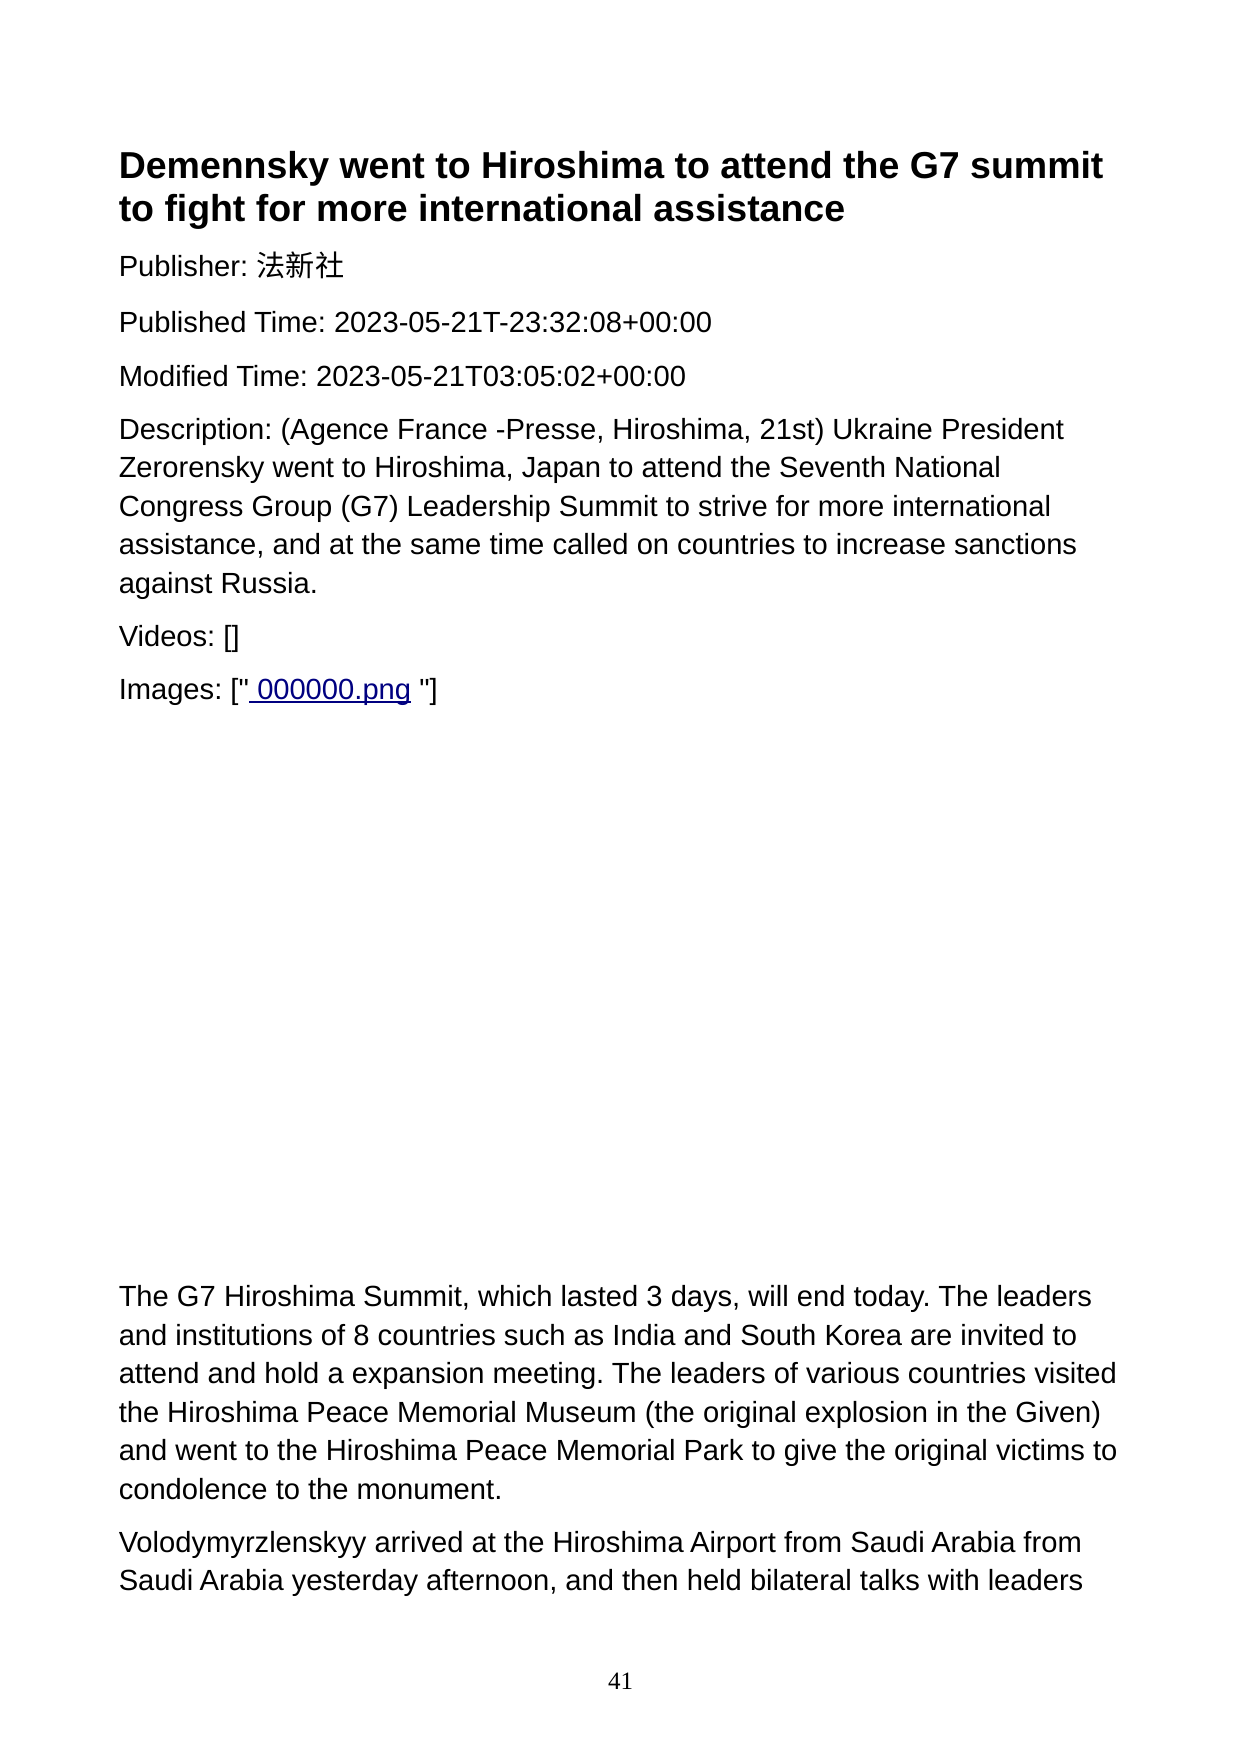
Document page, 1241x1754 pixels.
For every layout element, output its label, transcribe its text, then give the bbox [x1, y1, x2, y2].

text Description: (Agence France -Presse, Hiroshima, 21st) Ukraine President Zerorensky went to Hiroshima, Japan to attend the Seventh National Congress Group (G7) Leadership Summit to strive for more international assistance, and at the same time called on countries to increase sanctions against Russia. [118, 412, 1122, 599]
subtitle Demennsky went to Hiroshima to attend the G7 summit to fight for more international assistance [118, 143, 1122, 230]
text Published Time: 2023-05-21T-23:32:08+00:00 [118, 305, 1122, 339]
text The G7 Hiroshima Summit, which lasted 3 days, will end today. The leaders and institutions of 8 countries such as India and South Korea are invited to attend and hold a expansion meeting. The leaders of various countries visited the Hiroshima Peace Memorial Museum (the original explosion in the Given) and went to the Hiroshima Peace Memorial Park to give the original victims to condolence to the monument. [118, 725, 1122, 1505]
text Modified Time: 2023-05-21T03:05:02+00:00 [118, 358, 1122, 392]
text Volodymyrzlenskyy arrived at the Hiroshima Airport from Saudi Arabia from Saudi Arabia yesterday afternoon, and then held bilateral talks with leaders [118, 1525, 1122, 1597]
text Images: [" 000000.png "] [118, 672, 1122, 706]
text Videos: [] [118, 619, 1122, 652]
text Publisher: 法新社 [118, 242, 1122, 284]
